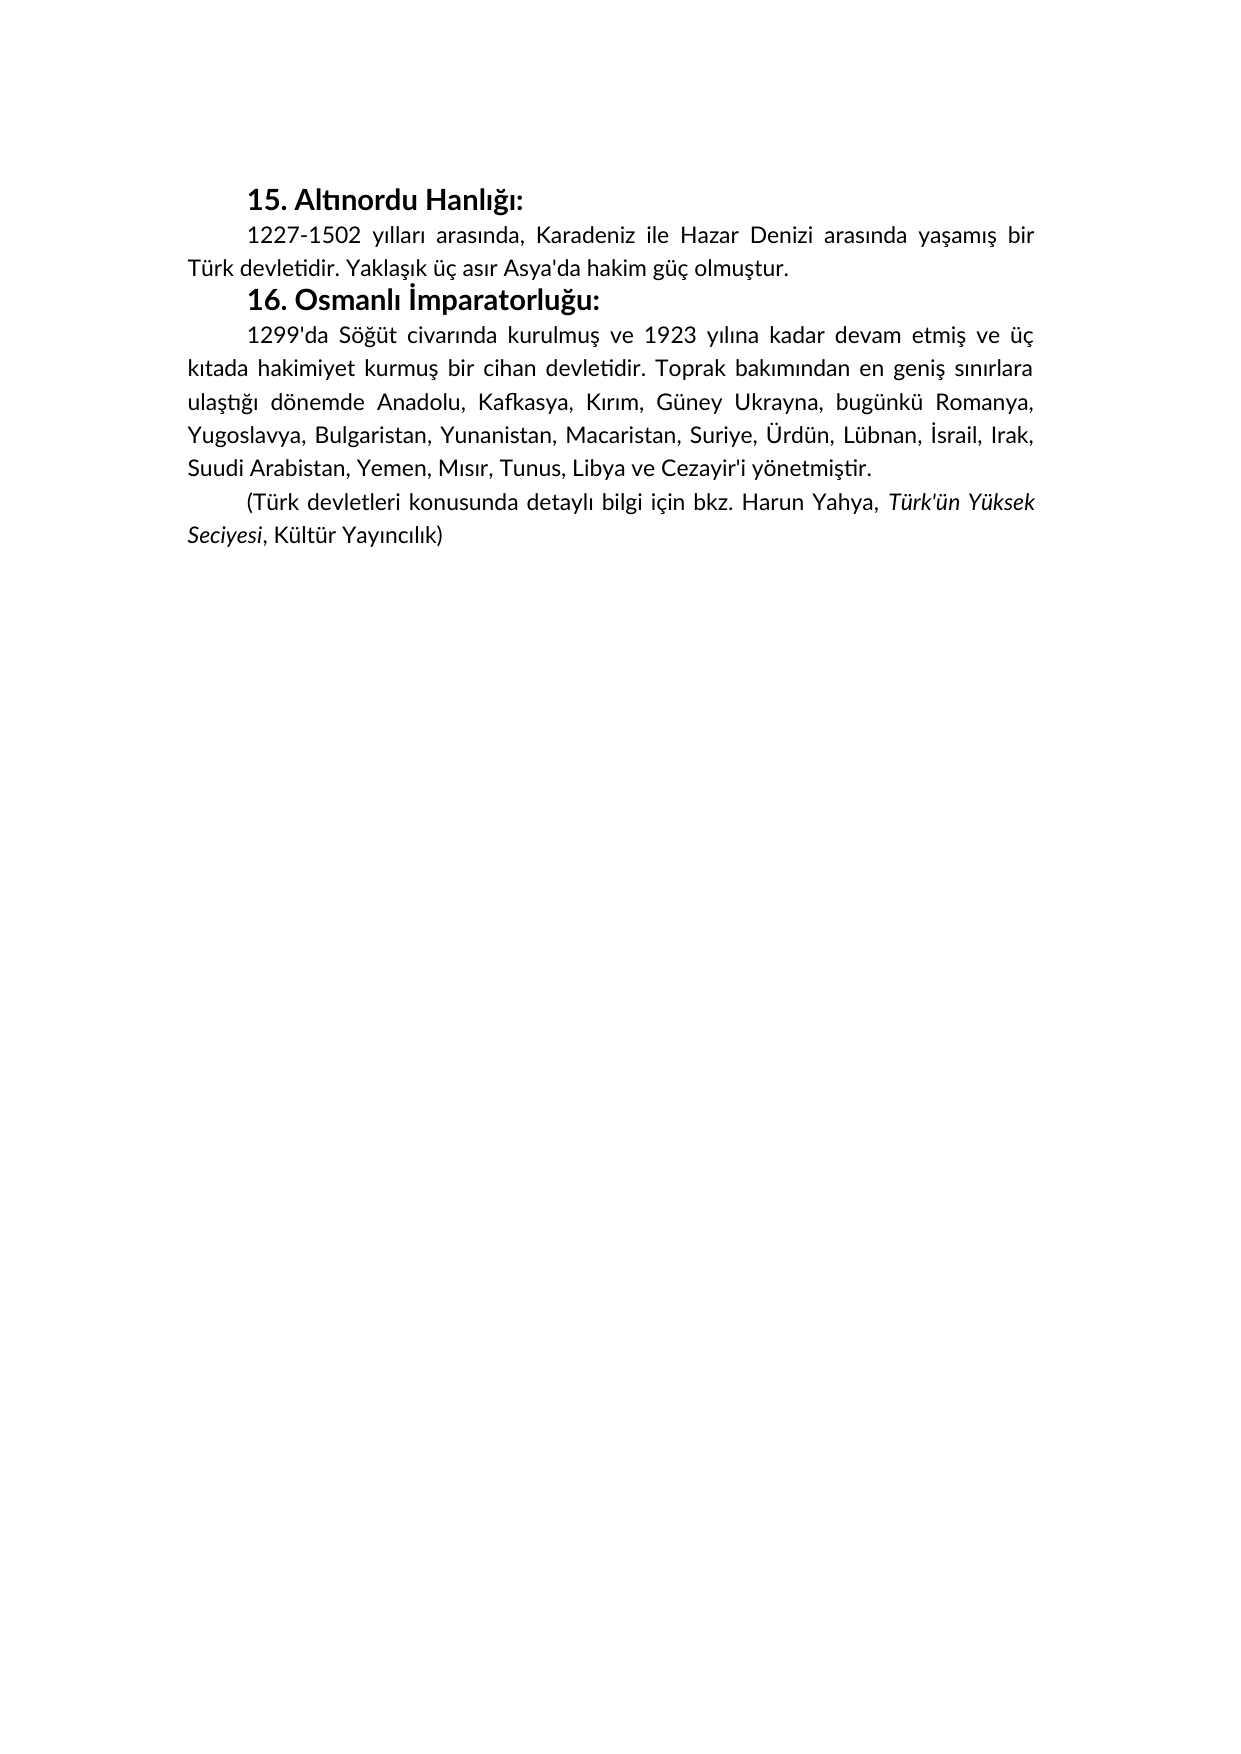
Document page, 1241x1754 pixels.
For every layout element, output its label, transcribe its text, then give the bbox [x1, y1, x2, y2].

text (Türk devletleri konusunda detaylı bilgi için bkz. Harun Yahya, Türk'ün Yüksek Seciyesi, Kültür Yayıncılık) [187, 483, 1035, 550]
text 16. Osmanlı İmparatorluğu: [187, 283, 1035, 317]
text 15. Altınordu Hanlığı: [187, 183, 1035, 217]
text 1227-1502 yılları arasında, Karadeniz ile Hazar Denizi arasında yaşamış bir Türk devletidir. Yaklaşık üç asır Asya'da hakim güç olmuştur. [187, 217, 1035, 283]
text 1299'da Söğüt civarında kurulmuş ve 1923 yılına kadar devam etmiş ve üç kıtada hakimiyet kurmuş bir cihan devletidir. Toprak bakımından en geniş sınırlara ulaştığı dönemde Anadolu, Kafkasya, Kırım, Güney Ukrayna, bugünkü Romanya, Yugoslavya, Bulgaristan, Yunanistan, Macaristan, Suriye, Ürdün, Lübnan, İsrail, Irak, Suudi Arabistan, Yemen, Mısır, Tunus, Libya ve Cezayir'i yönetmiştir. [187, 317, 1035, 483]
